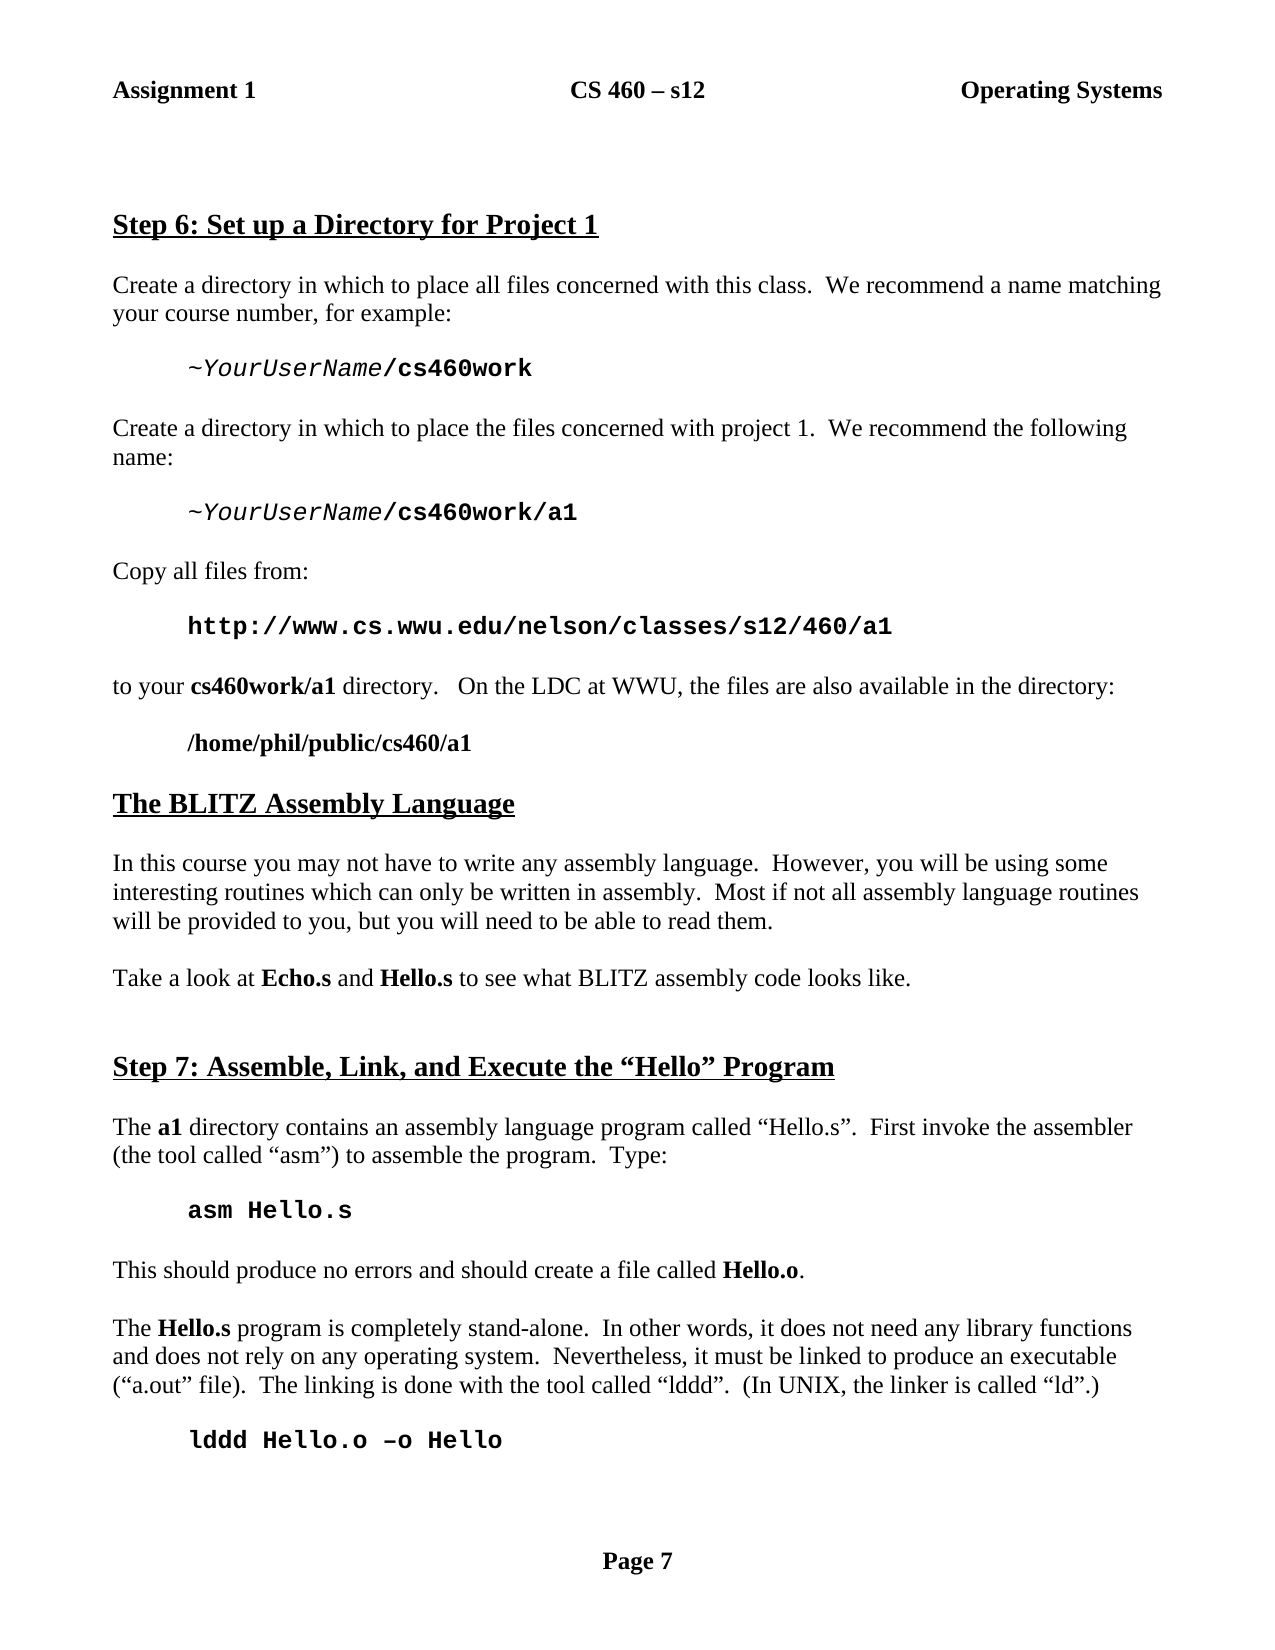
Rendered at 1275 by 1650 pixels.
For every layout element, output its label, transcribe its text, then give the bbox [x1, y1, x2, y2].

text Take a look at Echo.s and Hello.s to see what BLITZ assembly code looks like. [112, 963, 1162, 992]
subtitle Step 6: Set up a Directory for Project 1 [112, 207, 1162, 241]
text Create a directory in which to place the files concerned with project 1. We recommend the following name: [112, 413, 1162, 471]
text to your cs460work/a1 directory. On the LDC at WWU, the files are also available in the directory: [112, 671, 1162, 700]
text asm Hello.s [112, 1198, 1162, 1226]
subtitle Step 7: Assemble, Link, and Execute the “Hello” Program [112, 1049, 1162, 1083]
text In this course you may not have to write any assembly language. However, you will be using some interesting routines which can only be written in assembly. Most if not all assembly language routines will be provided to you, but you will need to be able to read them. [112, 848, 1162, 934]
text ~YourUserName/cs460work/a1 [112, 499, 1162, 528]
text Create a directory in which to place all files concerned with this class. We recommend a name matching your course number, for example: [112, 270, 1162, 327]
text The a1 directory contains an assembly language program called “Hello.s”. First invoke the assembler (the tool called “asm”) to assemble the program. Type: [112, 1112, 1162, 1169]
text This should produce no errors and should create a file called Hello.o. [112, 1255, 1162, 1284]
text http://www.cs.wwu.edu/nelson/classes/s12/460/a1 [112, 614, 1162, 642]
text ~YourUserName/cs460work [112, 356, 1162, 384]
text The Hello.s program is completely stand-alone. In other words, it does not need any library functions and does not rely on any operating system. Nevertheless, it must be linked to produce an executable (“a.out” file). The linking is done with the tool called “lddd”. (In UNIX, the linker is called “ld”.) [112, 1313, 1162, 1399]
subtitle The BLITZ Assembly Language [112, 786, 1162, 819]
text /home/phil/public/cs460/a1 [112, 728, 1162, 757]
text Copy all files from: [112, 556, 1162, 585]
text lddd Hello.o –o Hello [112, 1428, 1162, 1456]
